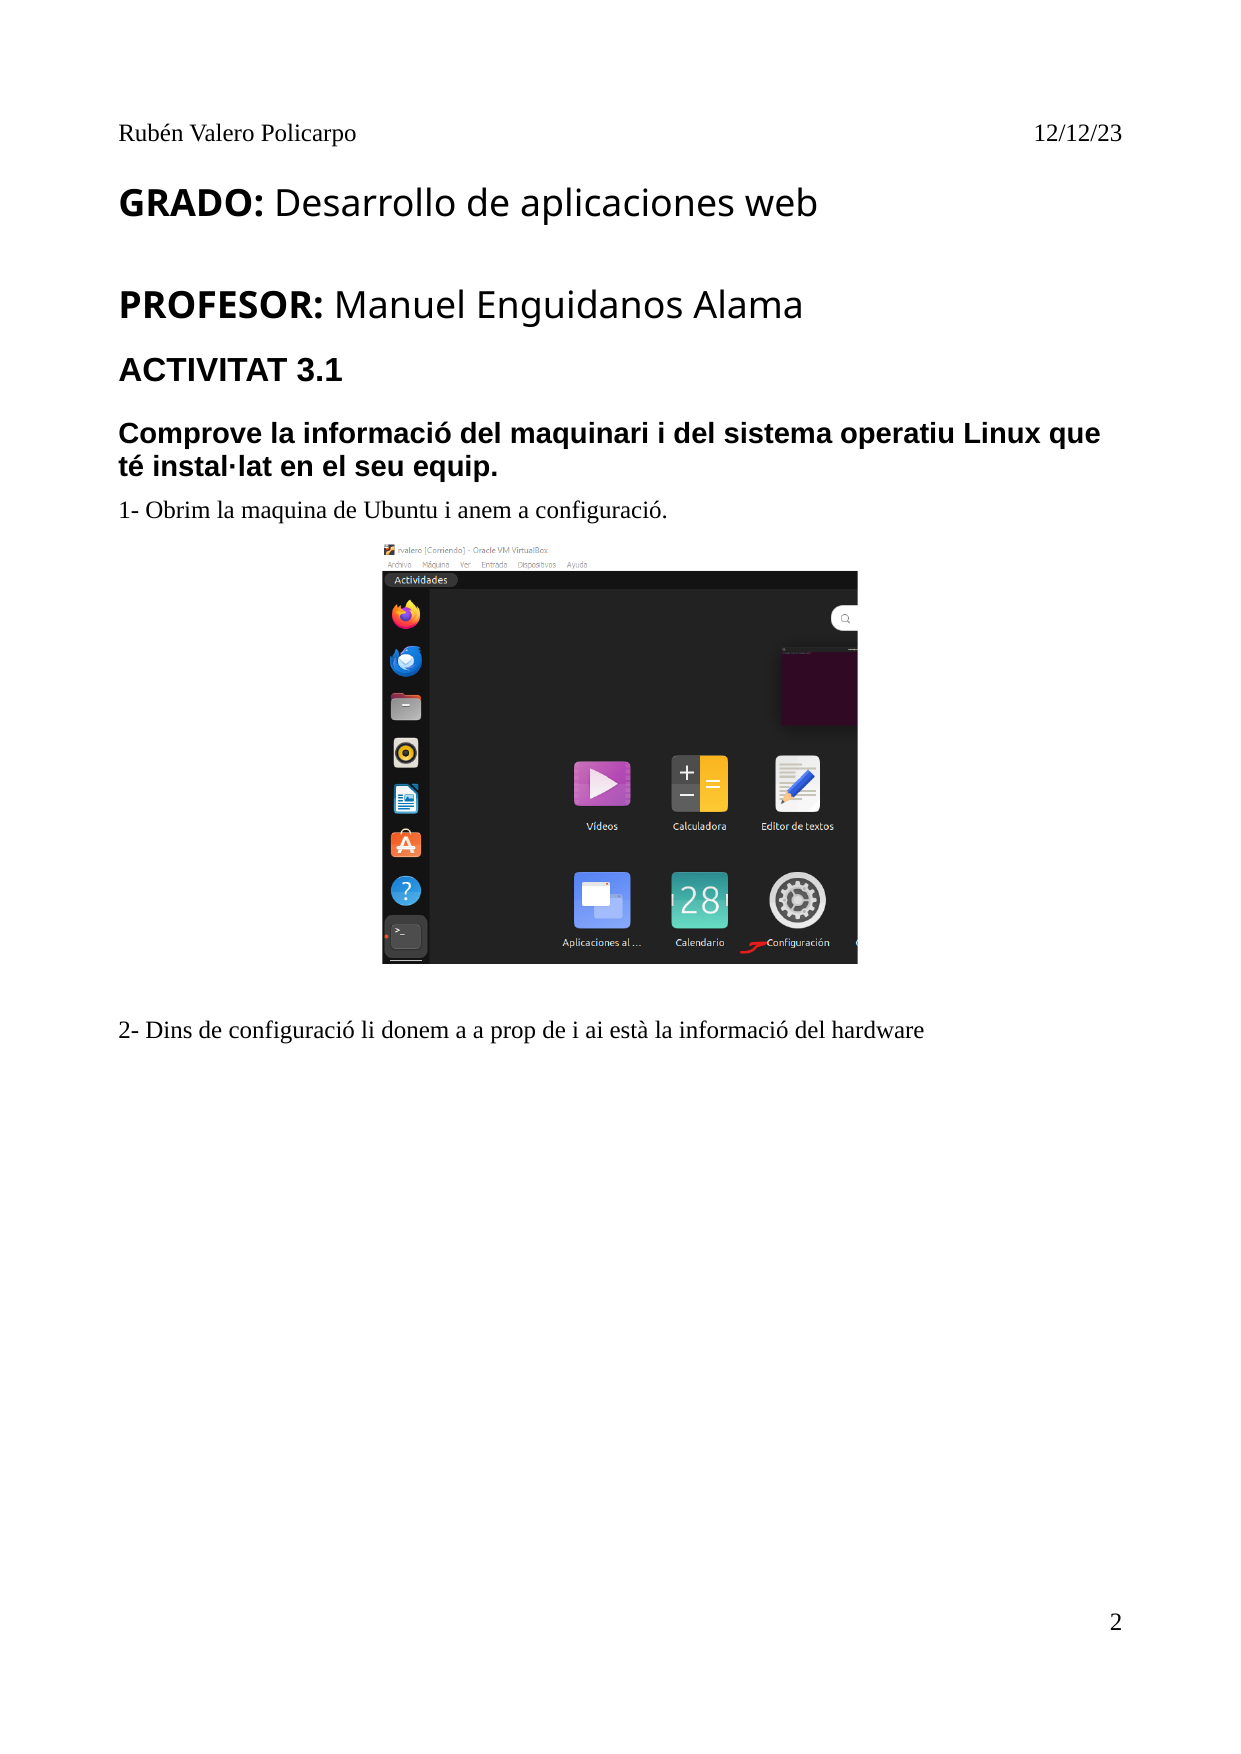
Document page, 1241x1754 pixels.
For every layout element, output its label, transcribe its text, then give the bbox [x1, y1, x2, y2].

text PROFESOR: Manuel Enguidanos Alama [118, 278, 1122, 329]
text 1- Obrim la maquina de Ubuntu i anem a configuració. [118, 495, 1122, 524]
subtitle Comprove la informació del maquinari i del sistema operatiu Linux que té instal·lat en el seu equip. [118, 416, 1122, 483]
text GRADO: Desarrollo de aplicaciones web [118, 176, 1122, 227]
picture [382, 543, 858, 964]
text 2- Dins de configuració li donem a a prop de i ai està la informació del hardware [118, 1015, 1122, 1044]
subtitle ACTIVITAT 3.1 [118, 350, 1122, 389]
